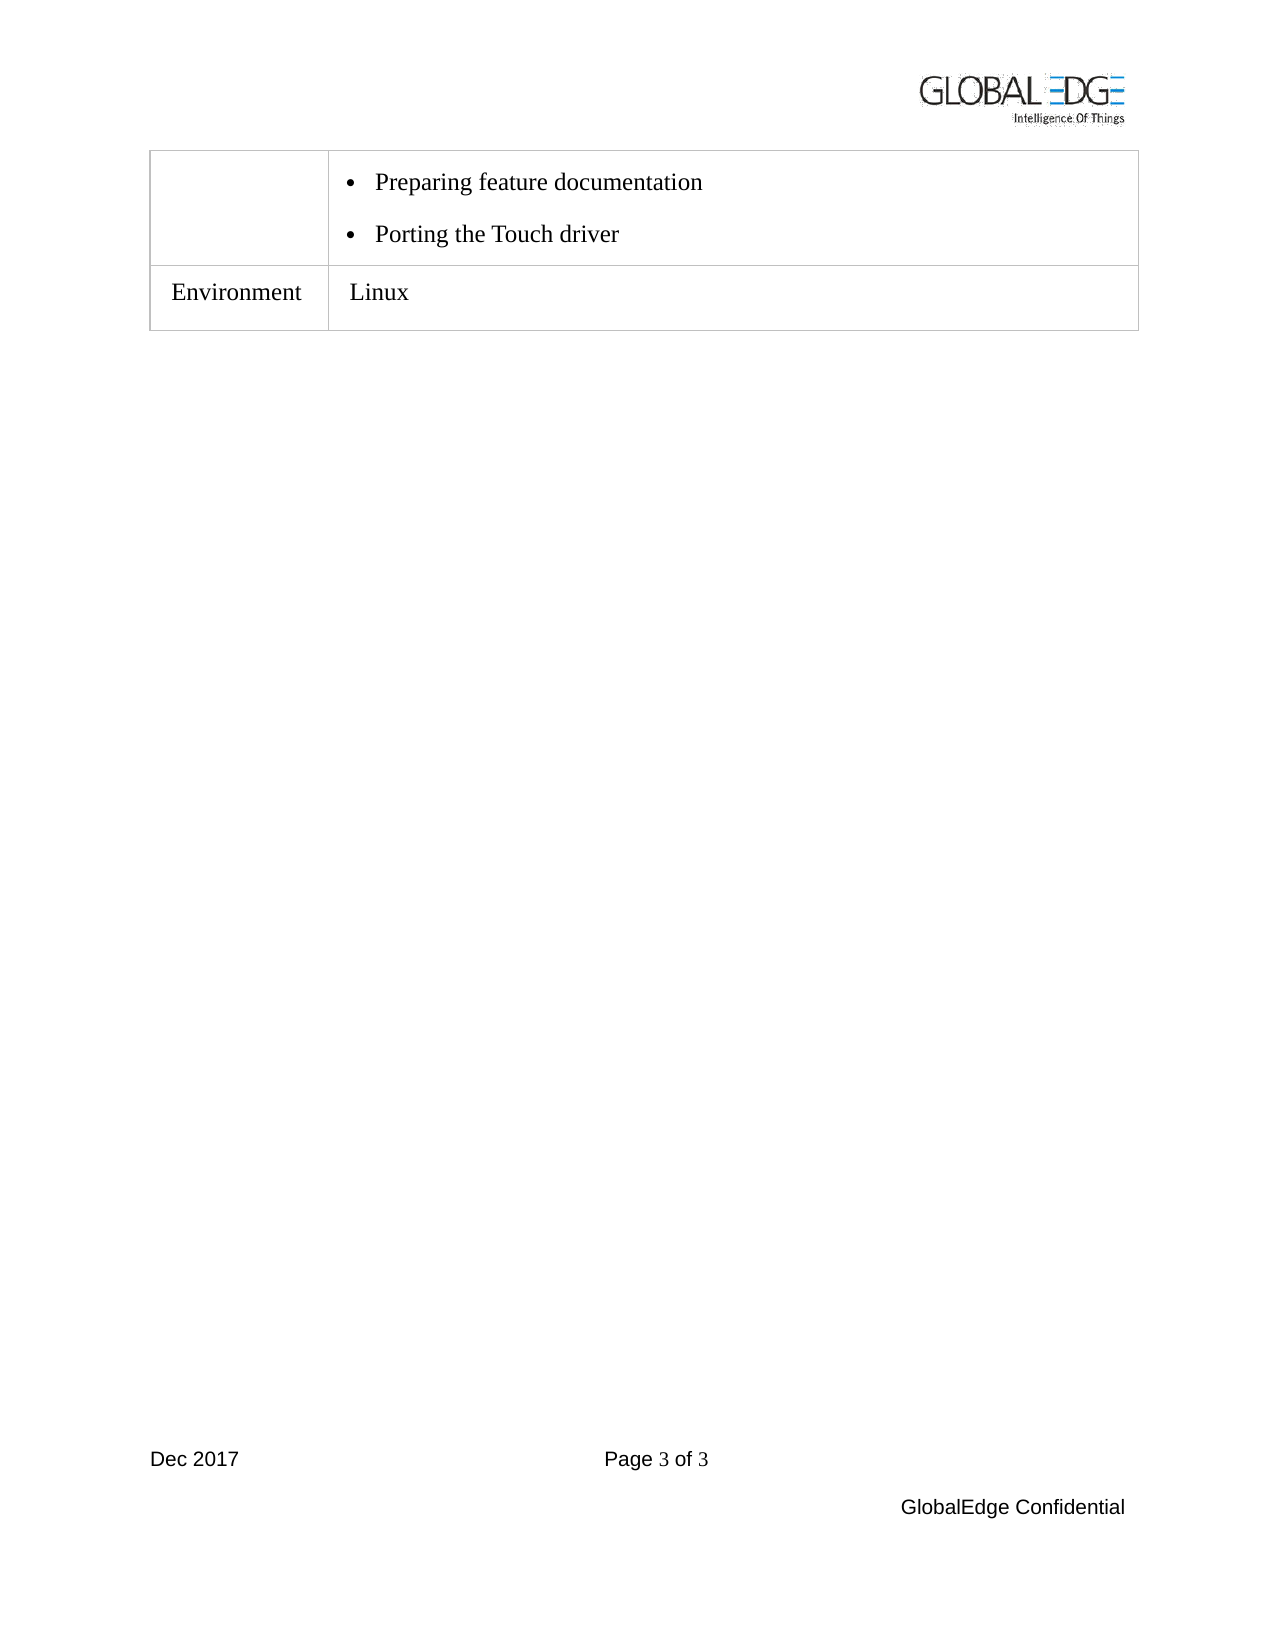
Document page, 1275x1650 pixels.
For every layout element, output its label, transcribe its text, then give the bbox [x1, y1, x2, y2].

table_cell Linux [329, 266, 1138, 330]
table_cell Gathering requirements planning the functional flow according to gathered information Preparing feature documentation Porting the Touch driver [329, 151, 1138, 265]
table_cell [151, 151, 328, 265]
table_cell Environment [151, 266, 328, 330]
